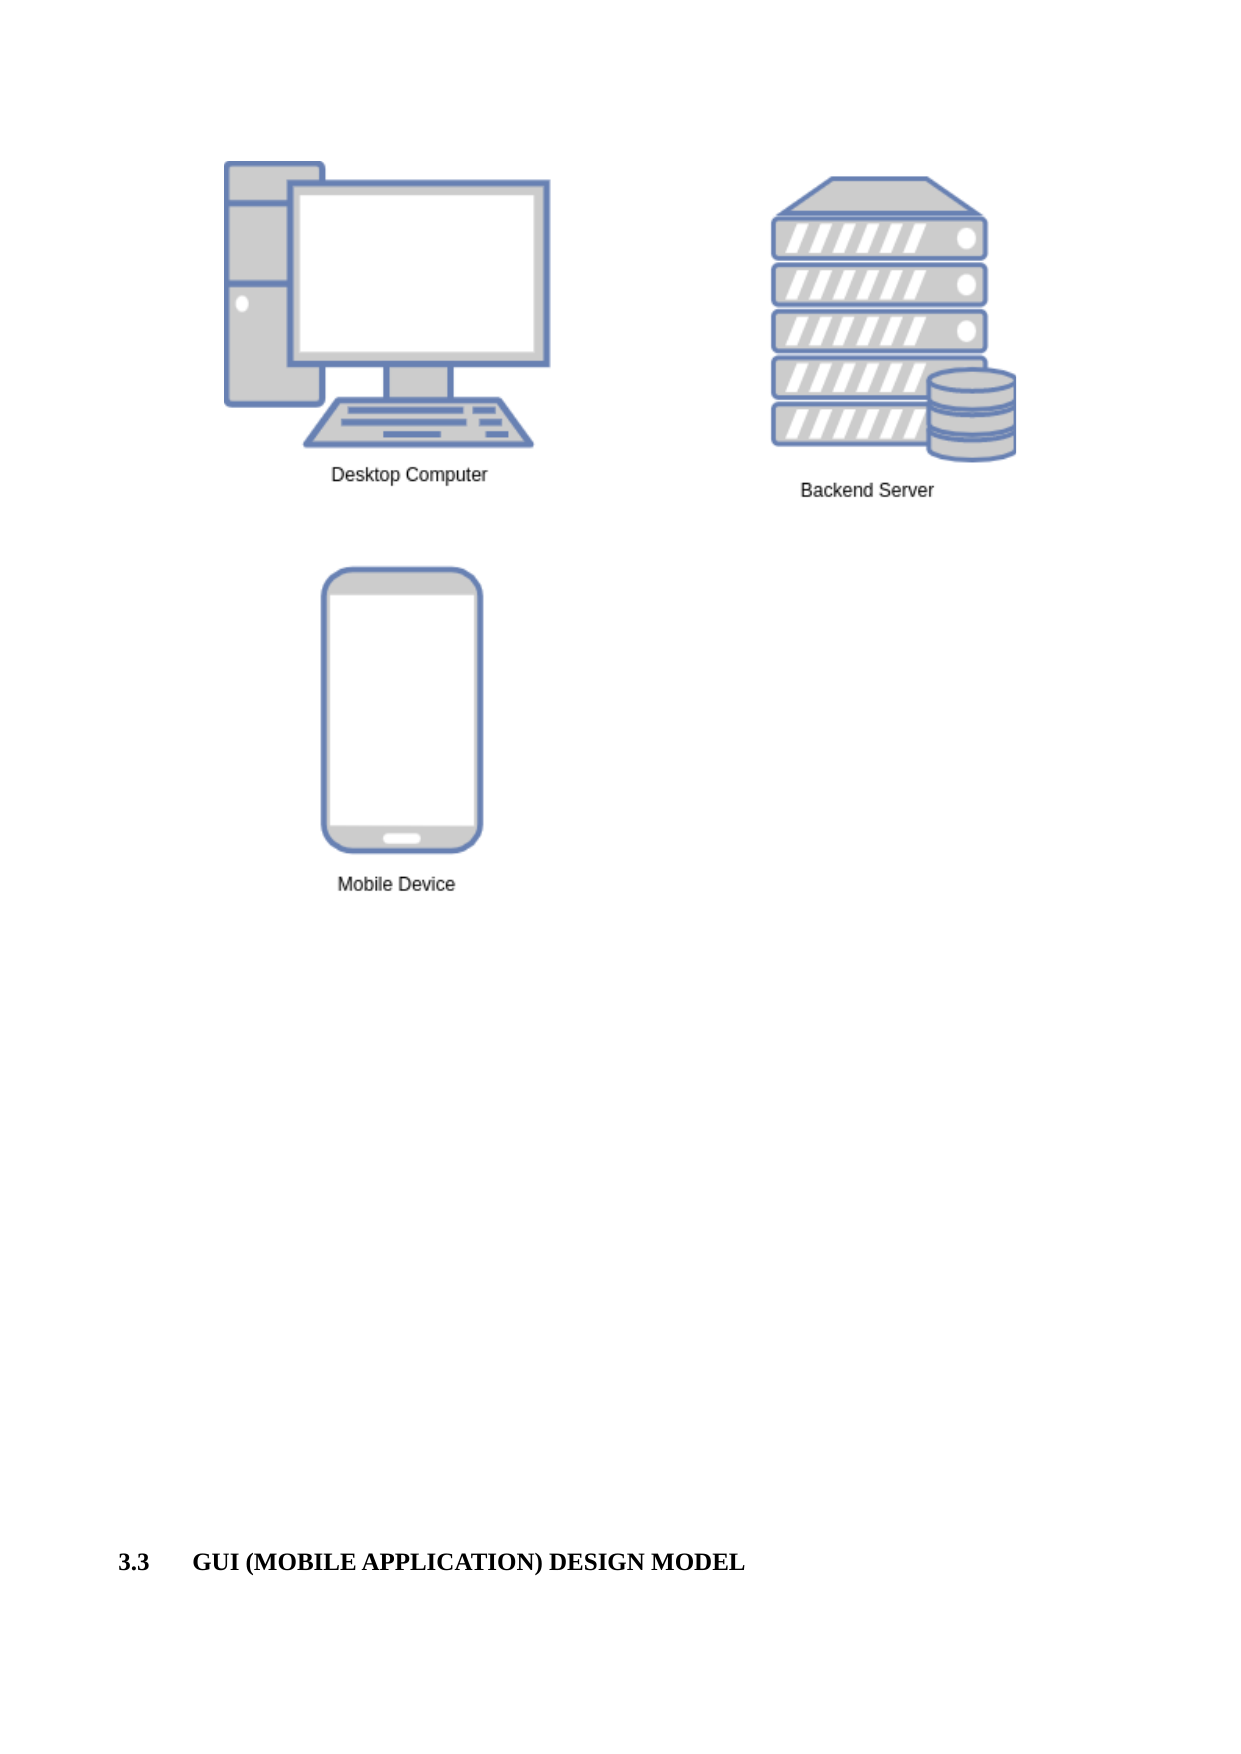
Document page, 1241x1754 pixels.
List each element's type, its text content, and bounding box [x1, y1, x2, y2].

picture [224, 161, 1017, 902]
text 3.3 GUI (MOBILE APPLICATION) DESIGN MODEL [118, 1547, 1122, 1576]
